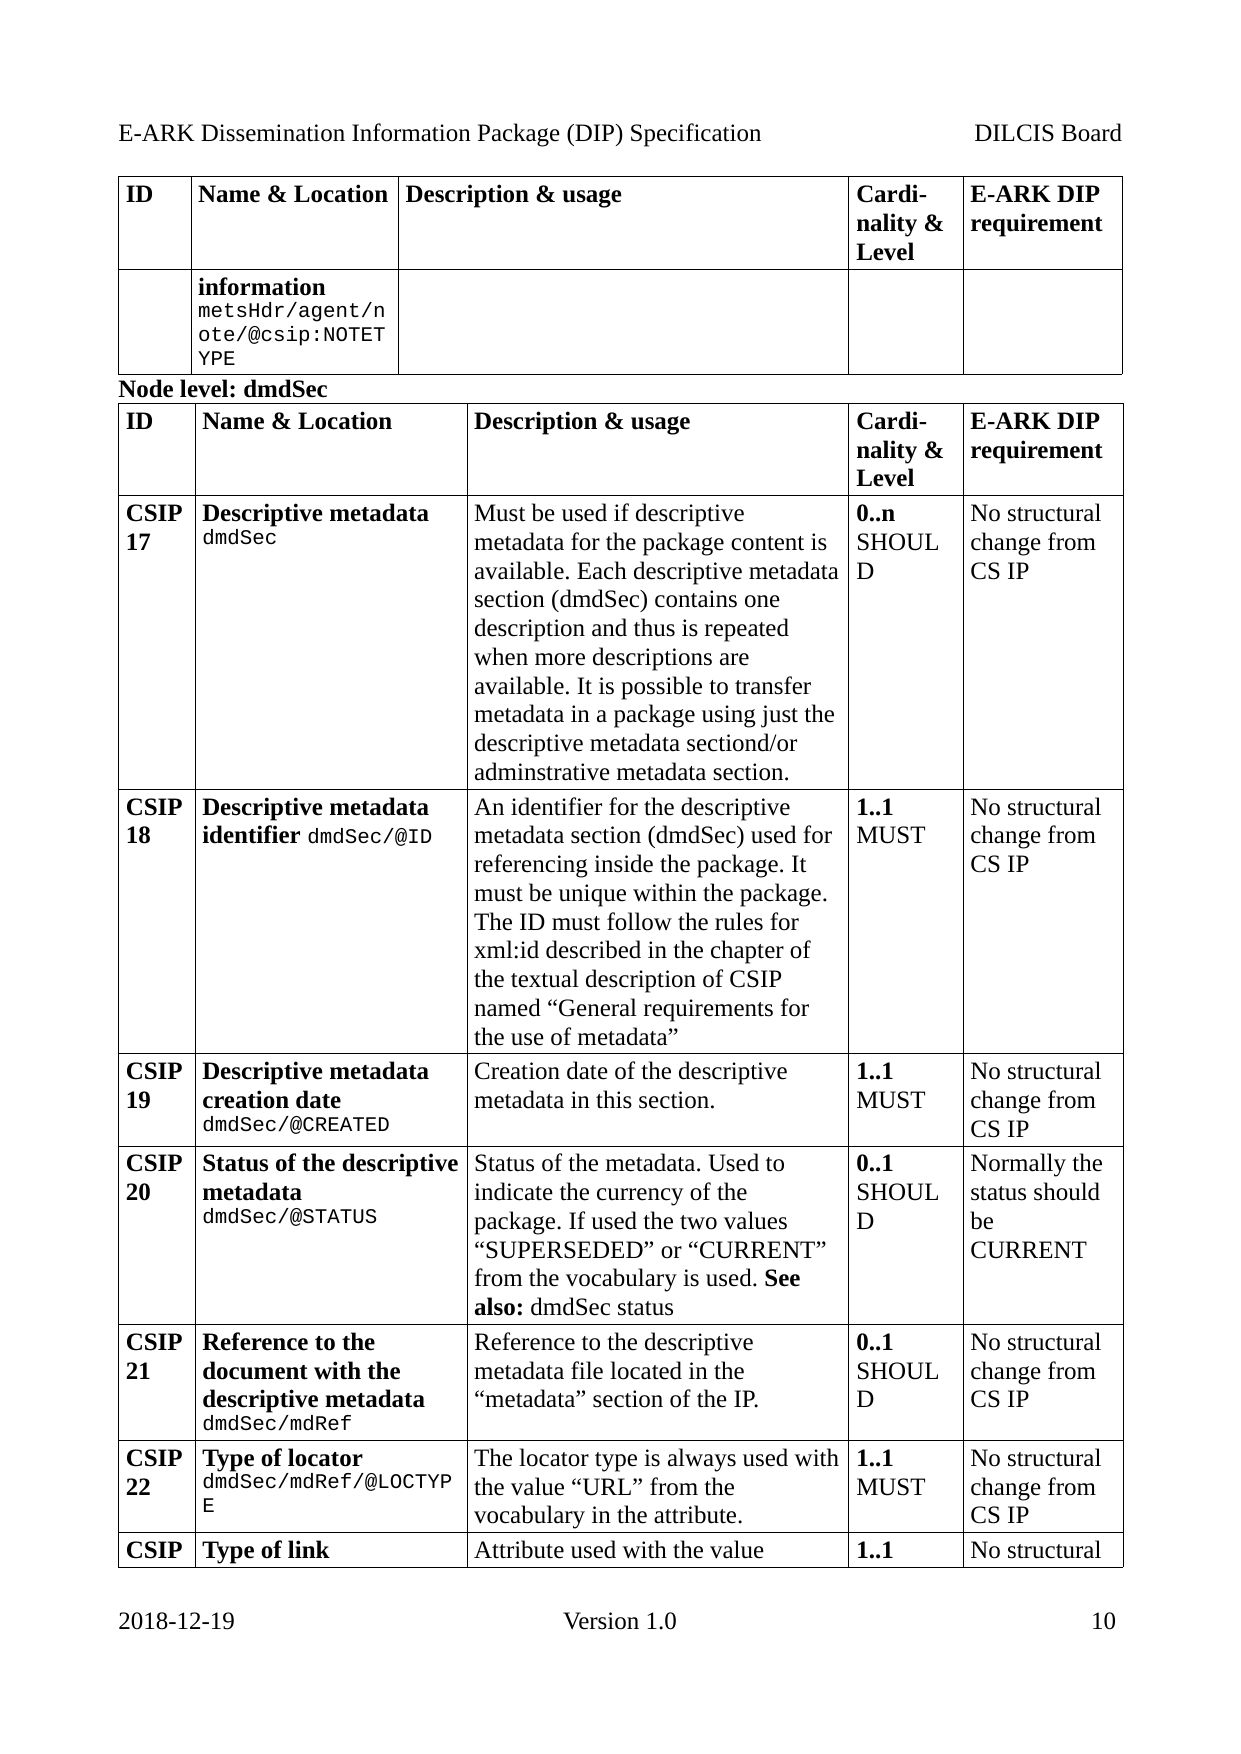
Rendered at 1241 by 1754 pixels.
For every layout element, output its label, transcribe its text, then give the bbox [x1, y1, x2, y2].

table_cell [849, 270, 963, 374]
table_cell Descriptive metadata creation date dmdSec/@CREATED [196, 1054, 467, 1146]
table_header ID [119, 177, 191, 268]
table_cell Reference to the document with the descriptive metadata dmdSec/mdRef [196, 1325, 467, 1440]
table_cell No structural change from CS IP [964, 1054, 1123, 1146]
table_cell The locator type is always used with the value “URL” from the vocabulary in the attribute. [468, 1441, 848, 1532]
table_header Description & usage [399, 177, 848, 268]
table_cell No structural [964, 1533, 1123, 1567]
table_header Name & Location [192, 177, 398, 268]
table_cell 0..1 SHOULD [849, 1325, 963, 1440]
text Node level: dmdSec [118, 375, 1122, 403]
table_cell Descriptive metadata dmdSec [196, 496, 467, 789]
table_cell CSIP [119, 1533, 195, 1567]
table_cell Status of the metadata. Used to indicate the currency of the package. If used the two values “SUPERSEDED” or “CURRENT” from the vocabulary is used. See also: dmdSec status [468, 1147, 848, 1324]
table_cell Status of the descriptive metadata dmdSec/@STATUS [196, 1147, 467, 1324]
table_cell [399, 270, 848, 374]
table_cell CSIP20 [119, 1147, 195, 1324]
table_cell No structural change from CS IP [964, 790, 1123, 1053]
table_cell 0..1 SHOULD [849, 1147, 963, 1324]
table_cell 1..1 MUST [849, 1054, 963, 1146]
table_header E-ARK DIP require­ment [964, 177, 1122, 268]
table_cell An identifier for the descriptive metadata section (dmdSec) used for referencing inside the package. It must be unique within the package. The ID must follow the rules for xml:id described in the chapter of the textual description of CSIP named “General requirements for the use of metadata” [468, 790, 848, 1053]
table_cell Reference to the descriptive metadata file located in the “metadata” section of the IP. [468, 1325, 848, 1440]
table_cell Attribute used with the value [468, 1533, 848, 1567]
table_header Description & usage [468, 404, 848, 495]
table_cell Normally the status should be CURRENT [964, 1147, 1123, 1324]
table_cell Type of link [196, 1533, 467, 1567]
table_cell CSIP18 [119, 790, 195, 1053]
table_cell Descriptive metadata identifier dmdSec/@ID [196, 790, 467, 1053]
table_cell 1..1 MUST [849, 1441, 963, 1532]
table_cell 0..n SHOULD [849, 496, 963, 789]
table_cell information metsHdr/agent/note/@csip:NOTETYPE [192, 270, 398, 374]
table_cell Creation date of the descriptive metadata in this section. [468, 1054, 848, 1146]
table_cell 1..1 MUST [849, 790, 963, 1053]
table_cell No structural change from CS IP [964, 1325, 1123, 1440]
table_cell 1..1 [849, 1533, 963, 1567]
table_header E-ARK DIP require­ment [964, 404, 1123, 495]
table_header Cardi­nality & Level [849, 404, 963, 495]
table_header ID [119, 404, 195, 495]
table_cell No structural change from CS IP [964, 496, 1123, 789]
table_cell CSIP19 [119, 1054, 195, 1146]
table_header Cardi­nality & Level [849, 177, 963, 268]
table_cell Must be used if descriptive metadata for the package content is available. Each descriptive metadata section (dmdSec) contains one description and thus is repeated when more descriptions are available. It is possible to transfer metadata in a package using just the descriptive metadata sectiond/or adminstrative metadata section. [468, 496, 848, 789]
table_cell No structural change from CS IP [964, 1441, 1123, 1532]
table_cell [964, 270, 1122, 374]
table_cell [119, 270, 191, 374]
table_header Name & Location [196, 404, 467, 495]
table_cell CSIP17 [119, 496, 195, 789]
table_cell Type of locator dmdSec/mdRef/@LOCTYPE [196, 1441, 467, 1532]
table_cell CSIP21 [119, 1325, 195, 1440]
table_cell CSIP22 [119, 1441, 195, 1532]
